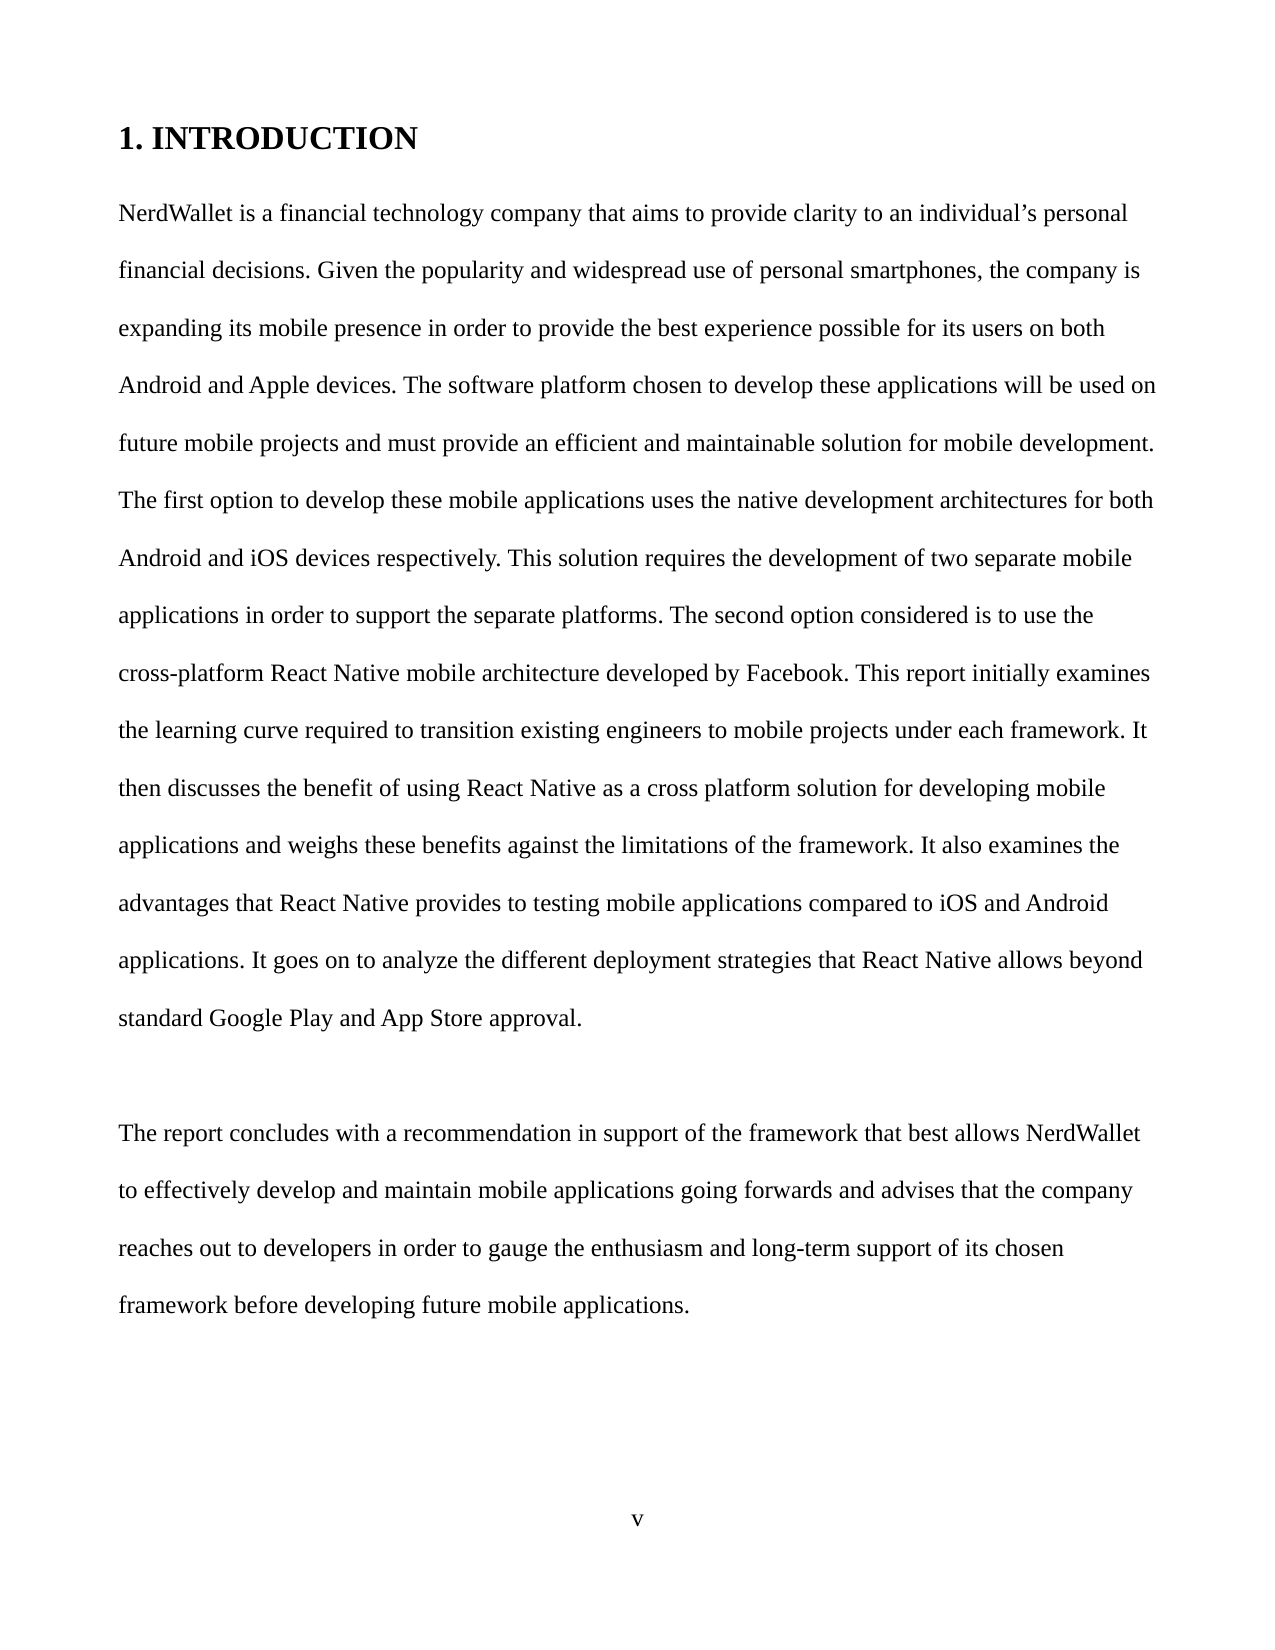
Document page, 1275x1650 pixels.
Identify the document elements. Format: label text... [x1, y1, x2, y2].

text The report concludes with a recommendation in support of the framework that best allows NerdWallet to effectively develop and maintain mobile applications going forwards and advises that the company reaches out to developers in order to gauge the enthusiasm and long-term support of its chosen framework before developing future mobile applications. [118, 1118, 1157, 1319]
text NerdWallet is a financial technology company that aims to provide clarity to an individual’s personal financial decisions. Given the popularity and widespread use of personal smartphones, the company is expanding its mobile presence in order to provide the best experience possible for its users on both Android and Apple devices. The software platform chosen to develop these applications will be used on future mobile projects and must provide an efficient and maintainable solution for mobile development. The first option to develop these mobile applications uses the native development architectures for both Android and iOS devices respectively. This solution requires the development of two separate mobile applications in order to support the separate platforms. The second option considered is to use the cross-platform React Native mobile architecture developed by Facebook. This report initially examines the learning curve required to transition existing engineers to mobile projects under each framework. It then discusses the benefit of using React Native as a cross platform solution for developing mobile applications and weighs these benefits against the limitations of the framework. It also examines the advantages that React Native provides to testing mobile applications compared to iOS and Android applications. It goes on to analyze the different deployment strategies that React Native allows beyond standard Google Play and App Store approval. [118, 198, 1157, 1031]
subtitle 1. INTRODUCTION [118, 118, 1157, 156]
